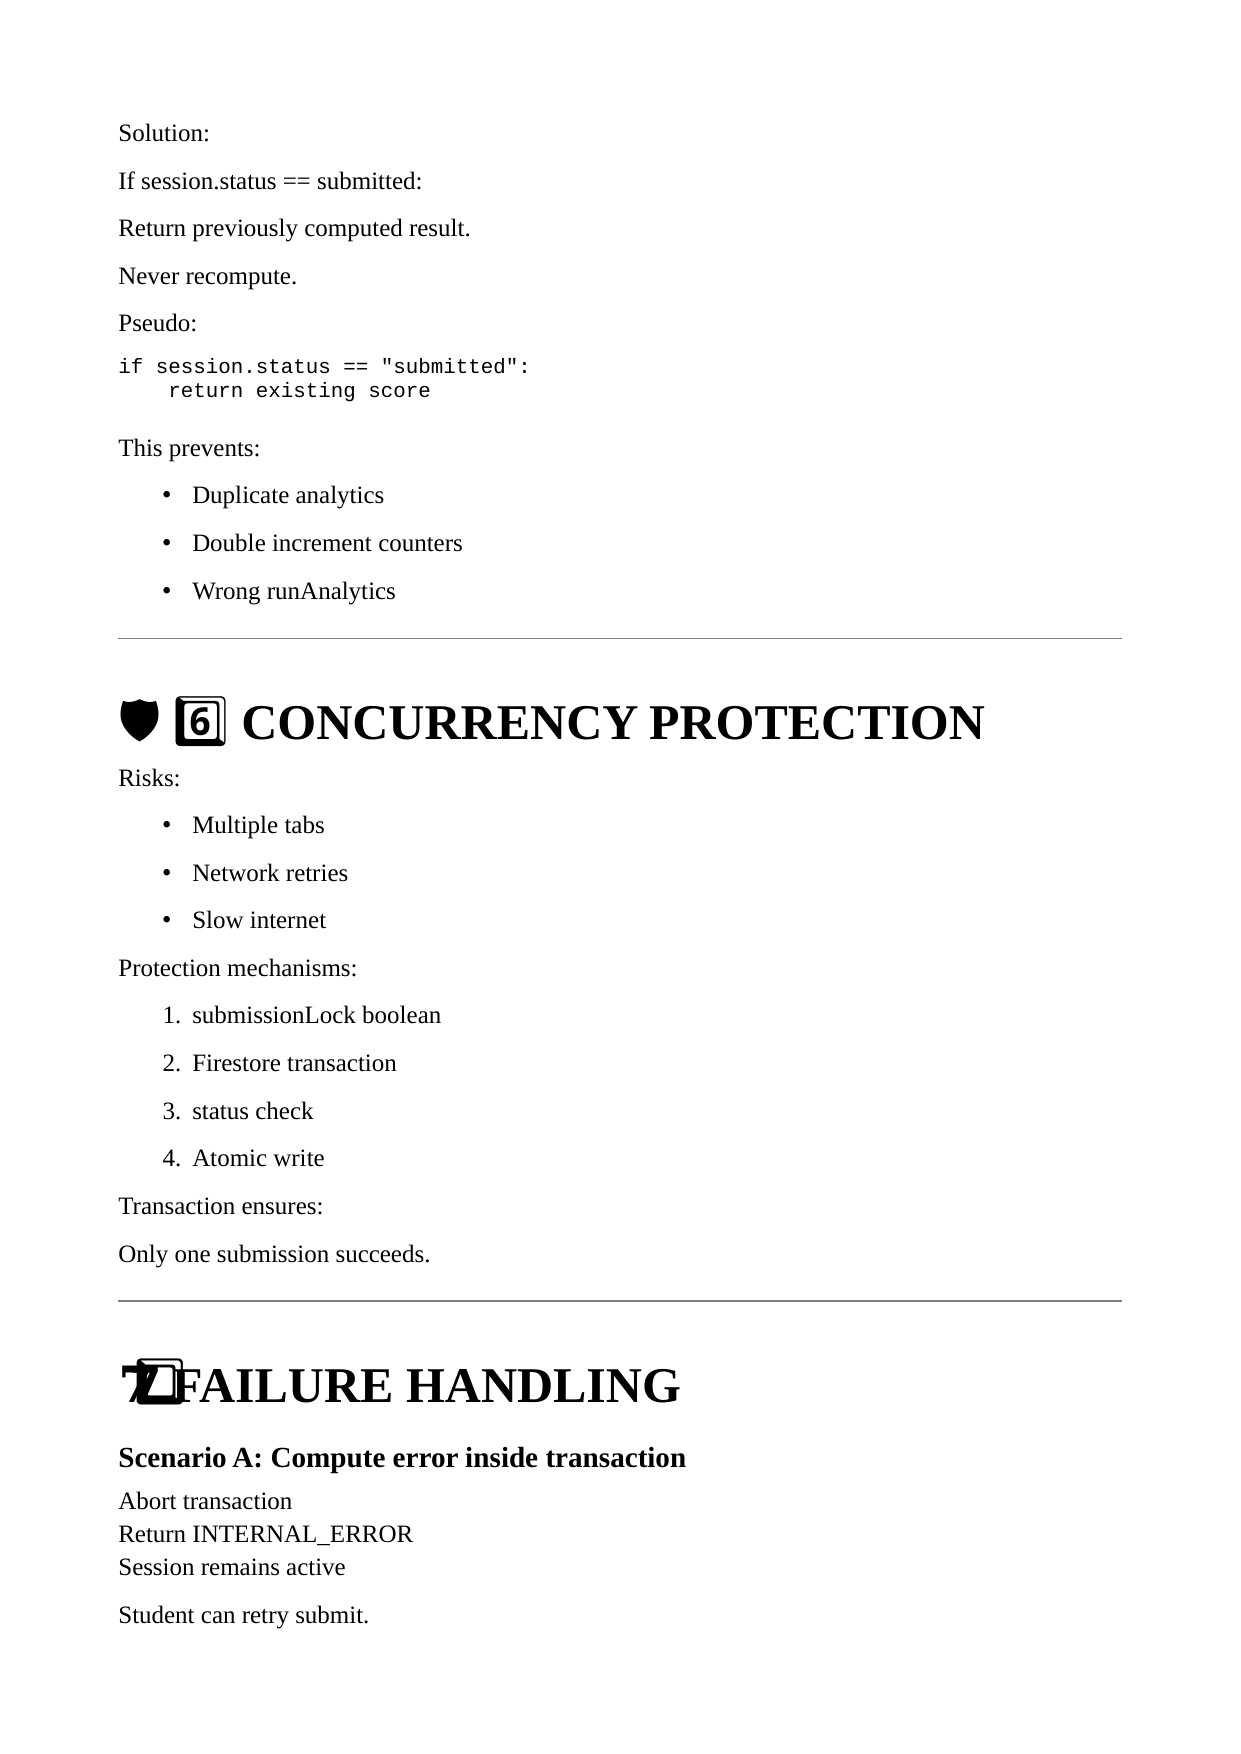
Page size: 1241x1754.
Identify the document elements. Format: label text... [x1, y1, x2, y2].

text Student can retry submit. [118, 1600, 1122, 1628]
text if session.status == "submitted": [118, 356, 1122, 380]
text Risks: [118, 763, 1122, 791]
list Duplicate analytics [162, 481, 1122, 509]
subtitle 🛡 6️⃣ CONCURRENCY PROTECTION [118, 693, 1122, 750]
list submissionLock boolean [162, 1001, 1122, 1029]
list status check [162, 1096, 1122, 1124]
text Protection mechanisms: [118, 953, 1122, 982]
subtitle ❌ 7️⃣ FAILURE HANDLING [118, 1356, 1122, 1413]
text Return previously computed result. [118, 213, 1122, 242]
list Atomic write [162, 1143, 1122, 1172]
text Never recompute. [118, 261, 1122, 290]
text This prevents: [118, 433, 1122, 462]
subtitle Scenario A: Compute error inside transaction [118, 1440, 1122, 1474]
list Network retries [162, 858, 1122, 887]
text If session.status == submitted: [118, 166, 1122, 194]
text return existing score [118, 380, 1122, 403]
list Wrong runAnalytics [162, 576, 1122, 604]
text Pseudo: [118, 308, 1122, 337]
list Multiple tabs [162, 810, 1122, 839]
list Firestore transaction [162, 1048, 1122, 1077]
list Double increment counters [162, 528, 1122, 557]
list Slow internet [162, 905, 1122, 934]
text Only one submission succeeds. [118, 1239, 1122, 1267]
text Solution: [118, 118, 1122, 147]
text Abort transaction Return INTERNAL_ERROR Session remains active [118, 1486, 1122, 1581]
text Transaction ensures: [118, 1191, 1122, 1220]
